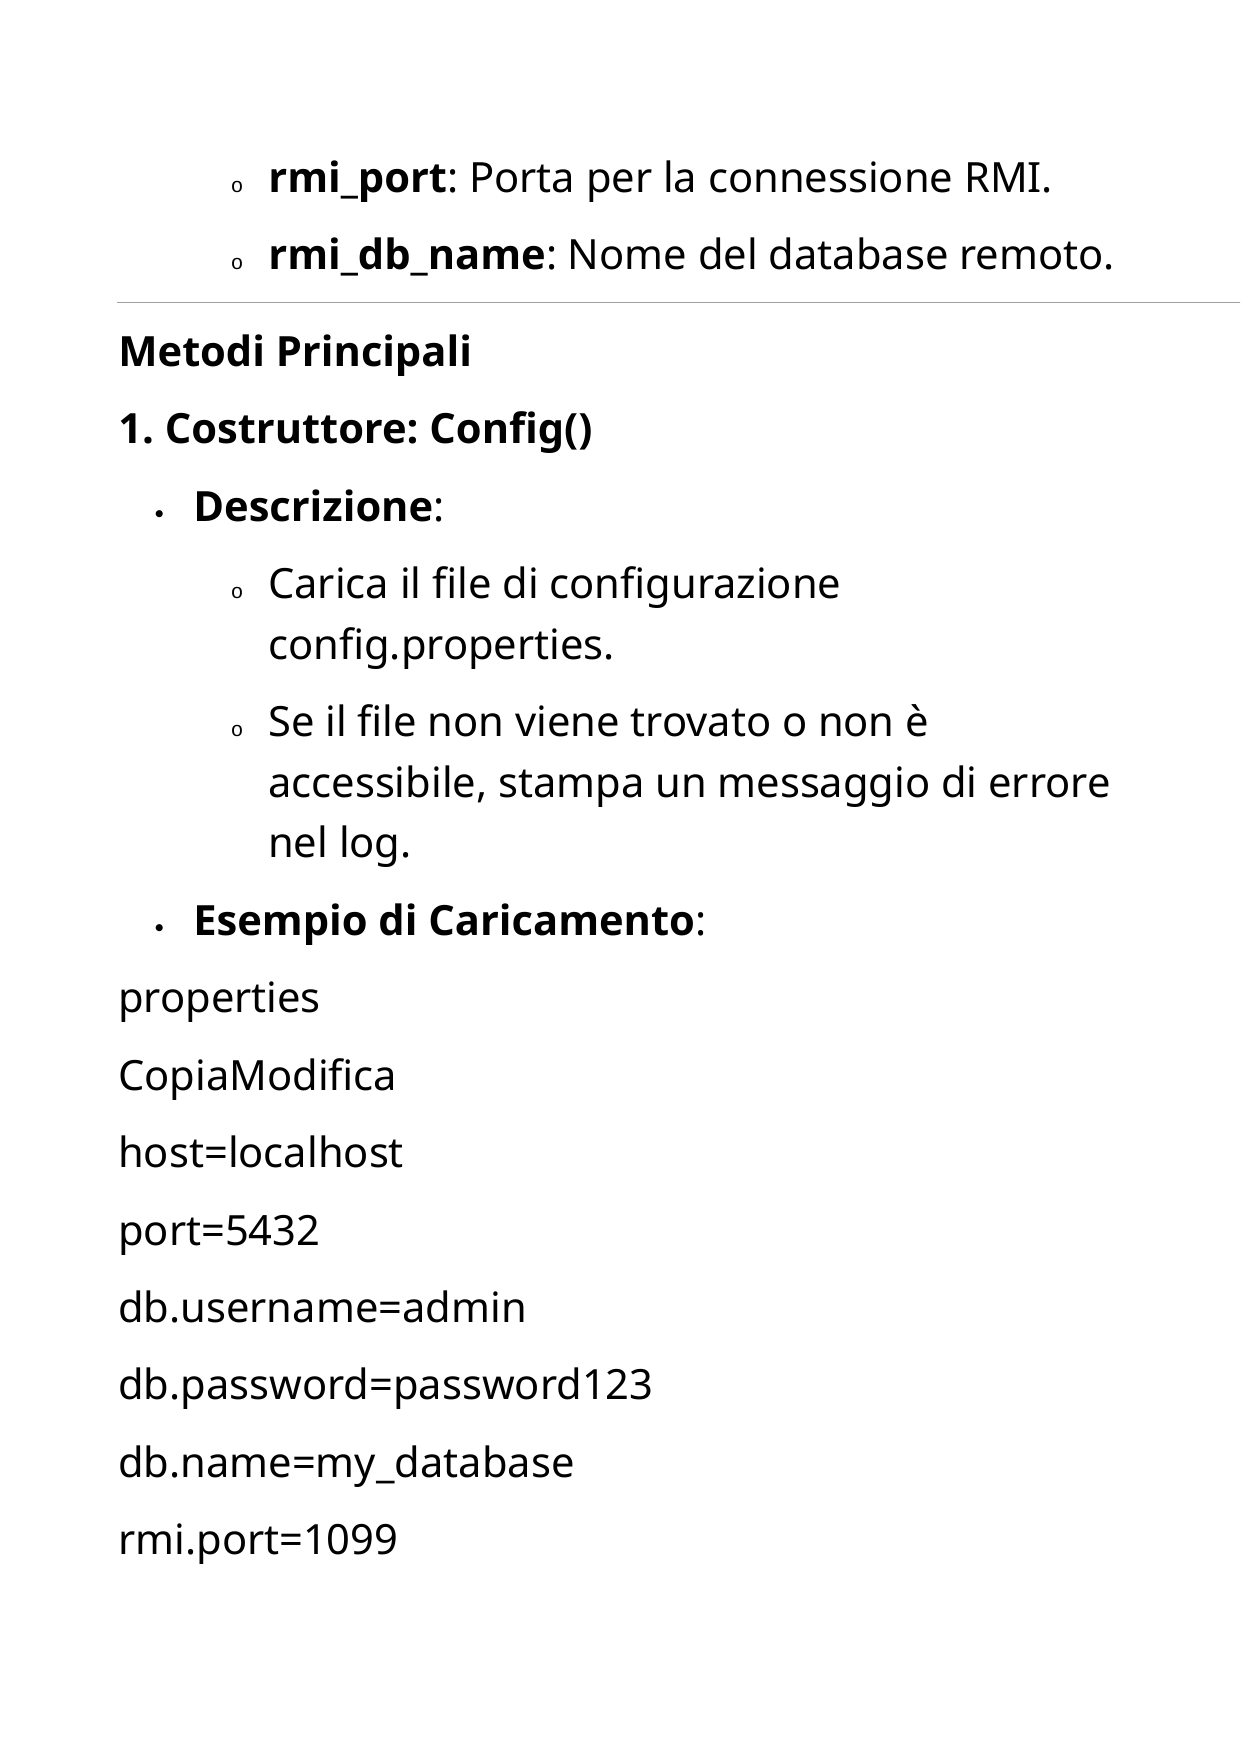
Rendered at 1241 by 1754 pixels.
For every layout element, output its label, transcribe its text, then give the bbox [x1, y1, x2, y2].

text rmi.port=1099 [118, 1510, 1122, 1567]
text db.name=my_database [118, 1432, 1122, 1489]
text db.password=password123 [118, 1355, 1122, 1412]
list rmi_port: Porta per la connessione RMI. [231, 148, 1122, 204]
text port=5432 [118, 1200, 1122, 1257]
text host=localhost [118, 1123, 1122, 1180]
list rmi_db_name: Nome del database remoto. [231, 225, 1122, 282]
list Esempio di Caricamento: [156, 891, 1122, 947]
text properties [118, 968, 1122, 1025]
list Se il file non viene trovato o non è accessibile, stampa un messaggio di errore nel log. [231, 692, 1122, 870]
text Metodi Principali [118, 322, 1122, 378]
list Carica il file di configurazione config.properties. [231, 554, 1122, 671]
list Descrizione: [156, 476, 1122, 533]
text CopiaModifica [118, 1046, 1122, 1102]
text db.username=admin [118, 1278, 1122, 1334]
text 1. Costruttore: Config() [118, 399, 1122, 456]
